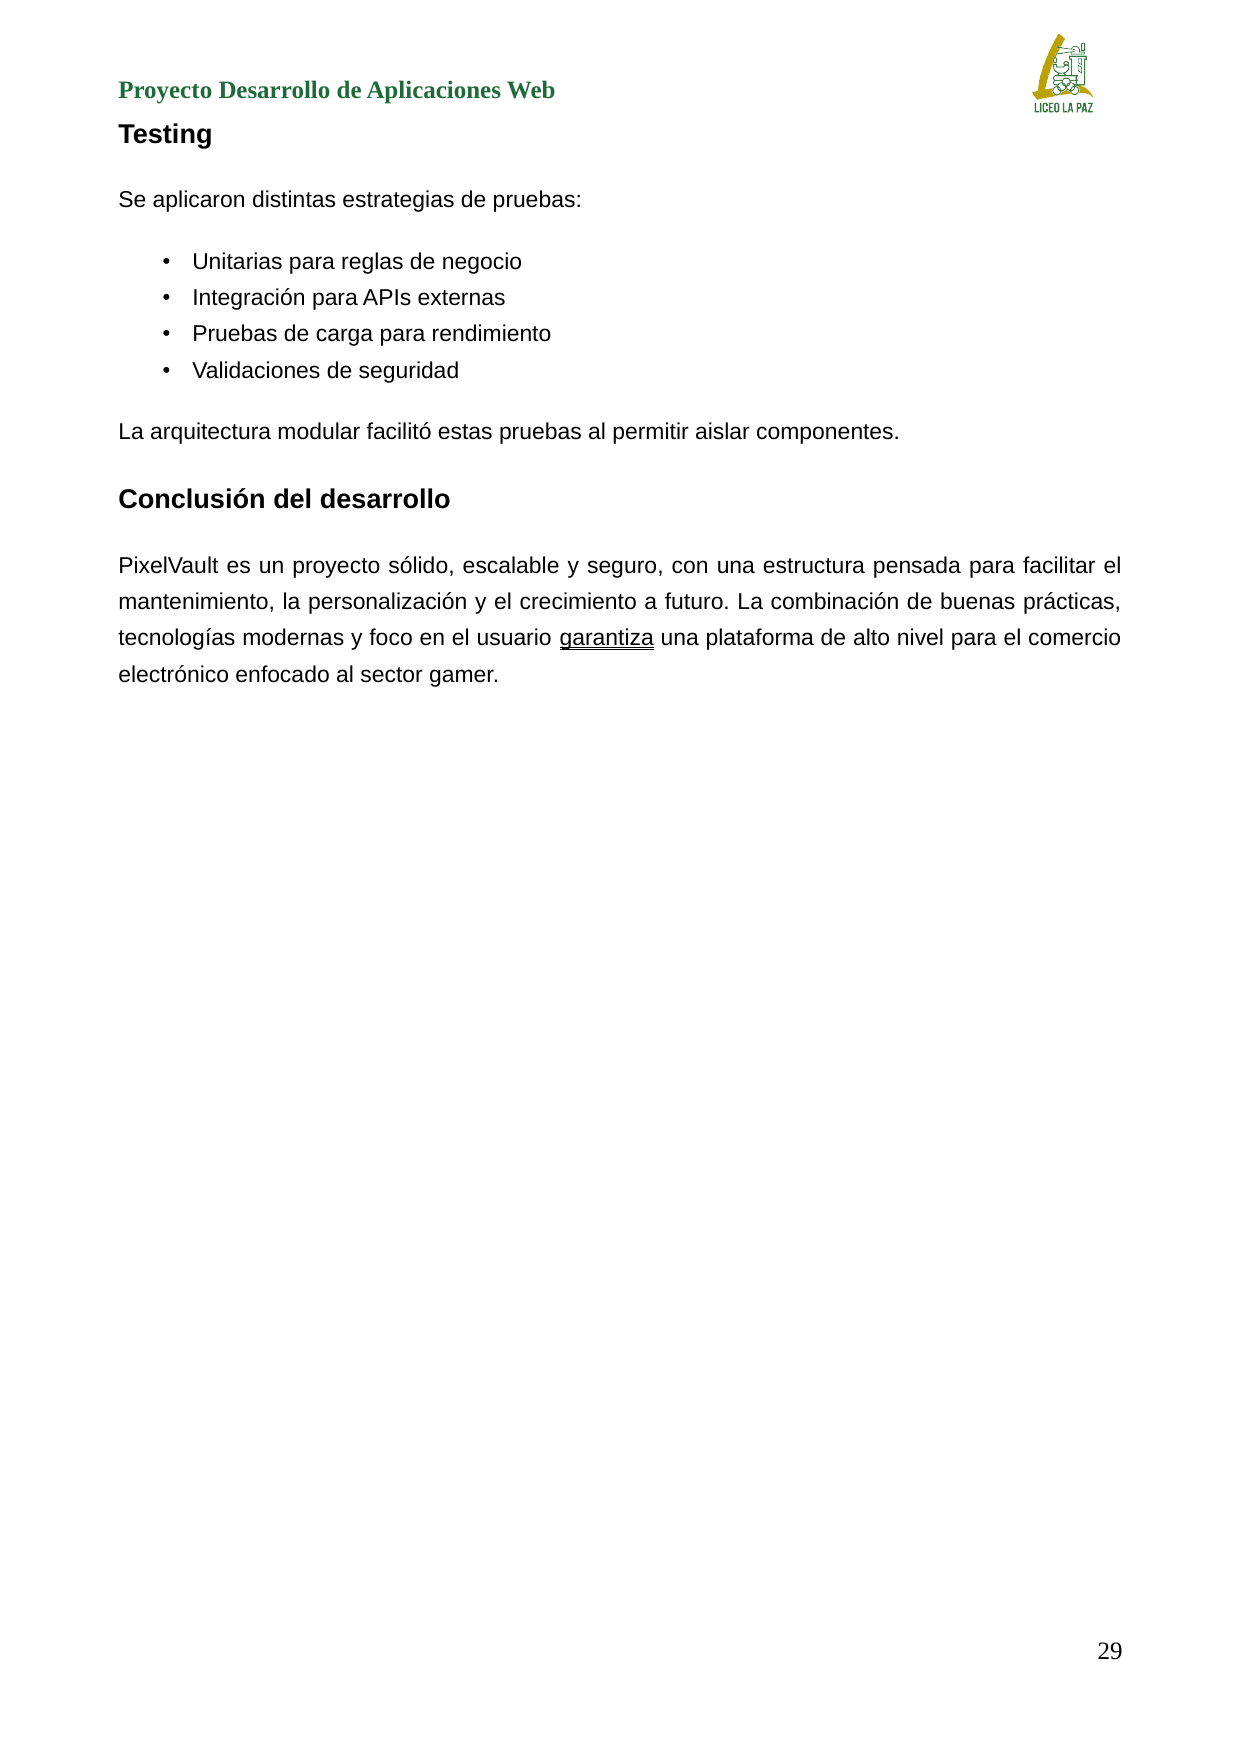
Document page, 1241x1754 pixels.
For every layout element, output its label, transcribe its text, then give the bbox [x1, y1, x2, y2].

text La arquitectura modular facilitó estas pruebas al permitir aislar componentes. [118, 418, 1122, 444]
subtitle Testing [118, 118, 1122, 149]
list Unitarias para reglas de negocio [162, 248, 1122, 274]
text PixelVault es un proyecto sólido, escalable y seguro, con una estructura pensada para facilitar el mantenimiento, la personalización y el crecimiento a futuro. La combinación de buenas prácticas, tecnologías modernas y foco en el usuario garantiza una plataforma de alto nivel para el comercio electrónico enfocado al sector gamer. [118, 552, 1122, 687]
subtitle Conclusión del desarrollo [118, 483, 1122, 515]
list Pruebas de carga para rendimiento [162, 320, 1122, 347]
picture [1025, 26, 1100, 121]
list Validaciones de seguridad [162, 357, 1122, 383]
text Se aplicaron distintas estrategias de pruebas: [118, 186, 1122, 213]
list Integración para APIs externas [162, 284, 1122, 310]
